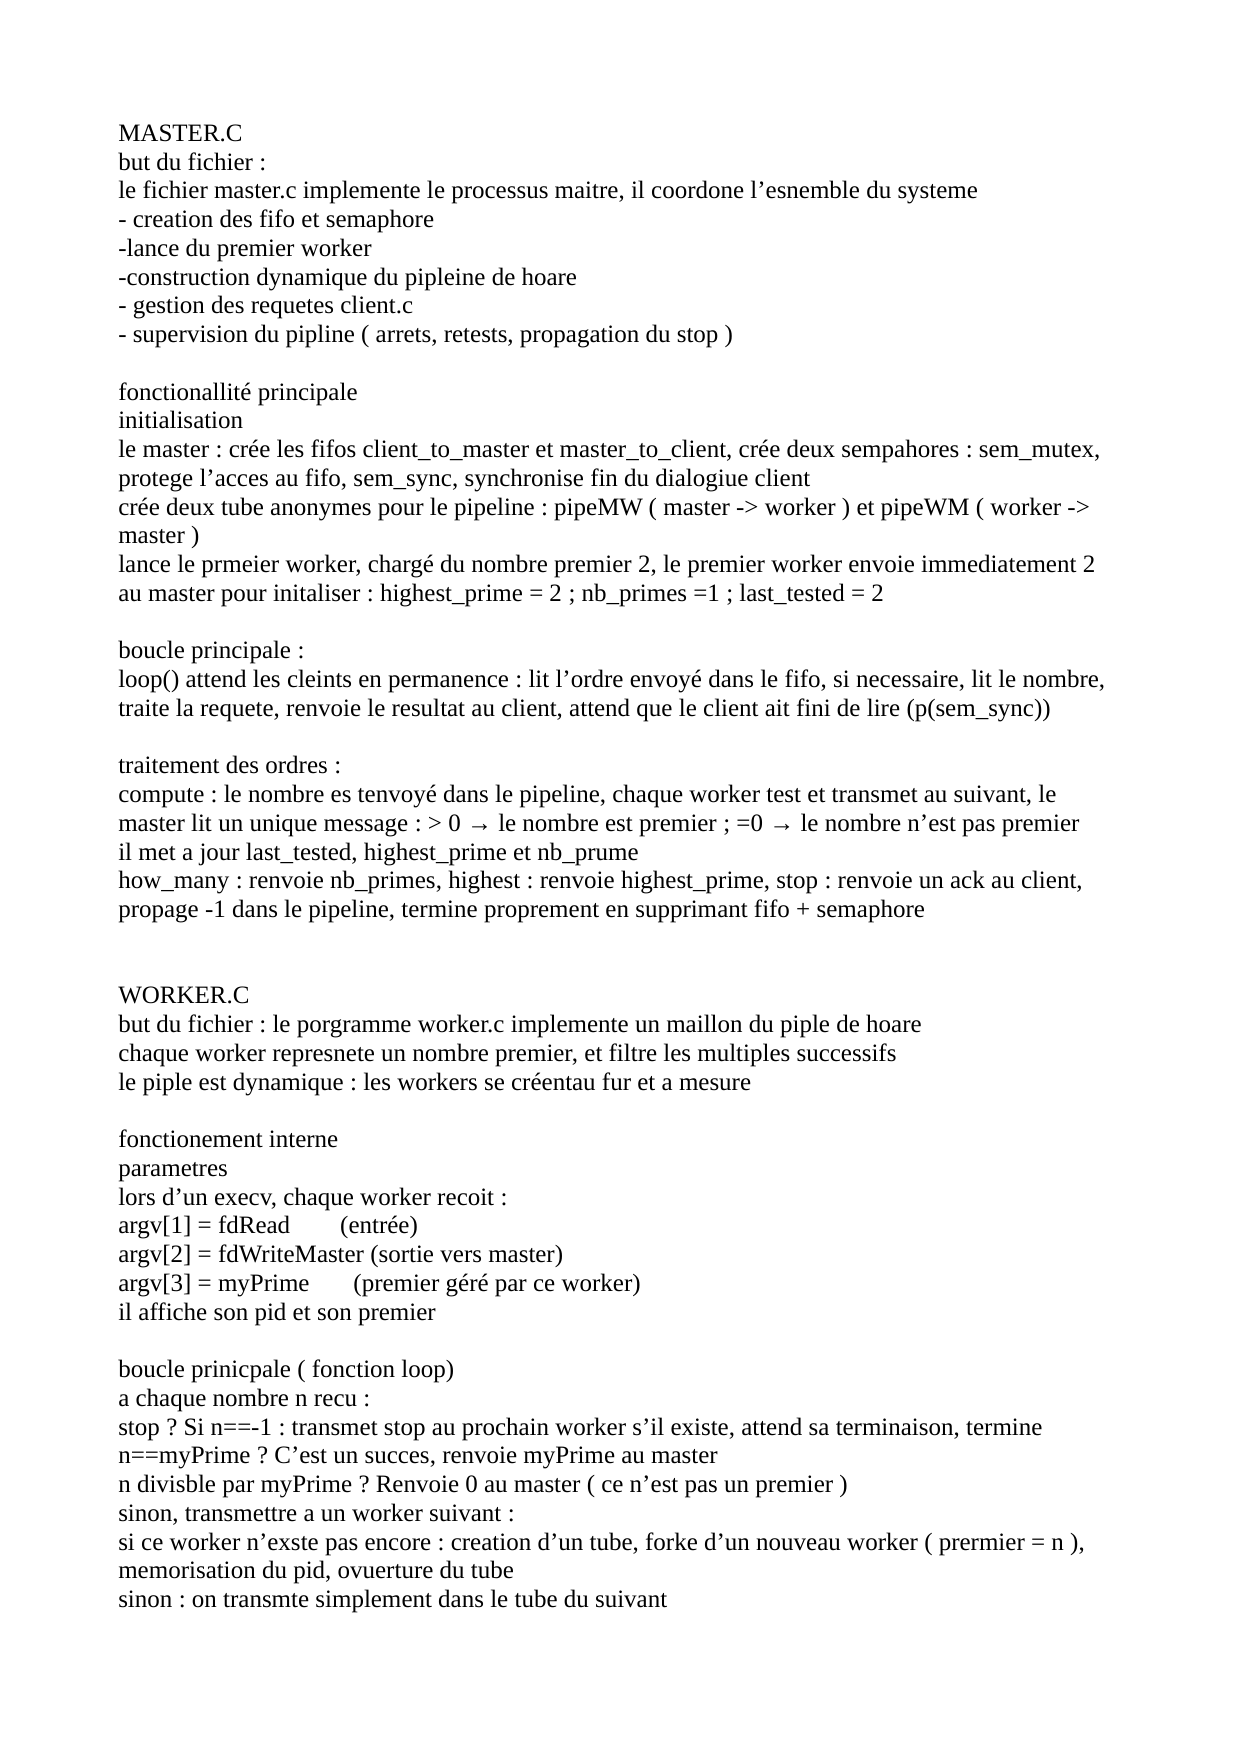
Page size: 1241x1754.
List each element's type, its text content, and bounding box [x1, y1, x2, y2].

text chaque worker represnete un nombre premier, et filtre les multiples successifs [118, 1038, 1122, 1067]
text MASTER.C [118, 118, 1122, 147]
text - creation des fifo et semaphore [118, 204, 1122, 233]
text boucle prinicpale ( fonction loop) [118, 1354, 1122, 1383]
text crée deux tube anonymes pour le pipeline : pipeMW ( master -> worker ) et pipeWM ( worker -> master ) [118, 492, 1122, 549]
text stop ? Si n==-1 : transmet stop au prochain worker s’il existe, attend sa terminaison, termine [118, 1412, 1122, 1441]
text fonctionement interne [118, 1124, 1122, 1153]
text n divisble par myPrime ? Renvoie 0 au master ( ce n’est pas un premier ) [118, 1469, 1122, 1498]
text how_many : renvoie nb_primes, highest : renvoie highest_prime, stop : renvoie un ack au client, propage -1 dans le pipeline, termine proprement en supprimant fifo + semaphore [118, 866, 1122, 923]
text lors d’un execv, chaque worker recoit : [118, 1182, 1122, 1211]
text fonctionallité principale [118, 377, 1122, 406]
text sinon : on transmte simplement dans le tube du suivant [118, 1584, 1122, 1613]
text le fichier master.c implemente le processus maitre, il coordone l’esnemble du systeme [118, 176, 1122, 204]
text sinon, transmettre a un worker suivant : [118, 1498, 1122, 1527]
text loop() attend les cleints en permanence : lit l’ordre envoyé dans le fifo, si necessaire, lit le nombre, traite la requete, renvoie le resultat au client, attend que le client ait fini de lire (p(sem_sync)) [118, 664, 1122, 722]
text argv[2] = fdWriteMaster (sortie vers master) [118, 1239, 1122, 1268]
text il met a jour last_tested, highest_prime et nb_prume [118, 837, 1122, 866]
text le piple est dynamique : les workers se créentau fur et a mesure [118, 1067, 1122, 1096]
text WORKER.C [118, 981, 1122, 1009]
text argv[1] = fdRead (entrée) [118, 1211, 1122, 1239]
text - gestion des requetes client.c [118, 291, 1122, 319]
text compute : le nombre es tenvoyé dans le pipeline, chaque worker test et transmet au suivant, le master lit un unique message : > 0 → le nombre est premier ; =0 → le nombre n’est pas premier [118, 779, 1122, 837]
text -construction dynamique du pipleine de hoare [118, 262, 1122, 291]
text - supervision du pipline ( arrets, retests, propagation du stop ) [118, 319, 1122, 348]
text argv[3] = myPrime (premier géré par ce worker) [118, 1268, 1122, 1297]
text initialisation [118, 406, 1122, 434]
text -lance du premier worker [118, 233, 1122, 262]
text il affiche son pid et son premier [118, 1297, 1122, 1326]
text si ce worker n’exste pas encore : creation d’un tube, forke d’un nouveau worker ( prermier = n ), memorisation du pid, ovuerture du tube [118, 1527, 1122, 1584]
text traitement des ordres : [118, 751, 1122, 779]
text parametres [118, 1153, 1122, 1182]
text lance le prmeier worker, chargé du nombre premier 2, le premier worker envoie immediatement 2 au master pour initaliser : highest_prime = 2 ; nb_primes =1 ; last_tested = 2 [118, 549, 1122, 607]
text boucle principale : [118, 636, 1122, 664]
text n==myPrime ? C’est un succes, renvoie myPrime au master [118, 1441, 1122, 1469]
text le master : crée les fifos client_to_master et master_to_client, crée deux sempahores : sem_mutex, protege l’acces au fifo, sem_sync, synchronise fin du dialogiue client [118, 434, 1122, 492]
text but du fichier : [118, 147, 1122, 176]
text a chaque nombre n recu : [118, 1383, 1122, 1412]
text but du fichier : le porgramme worker.c implemente un maillon du piple de hoare [118, 1009, 1122, 1038]
